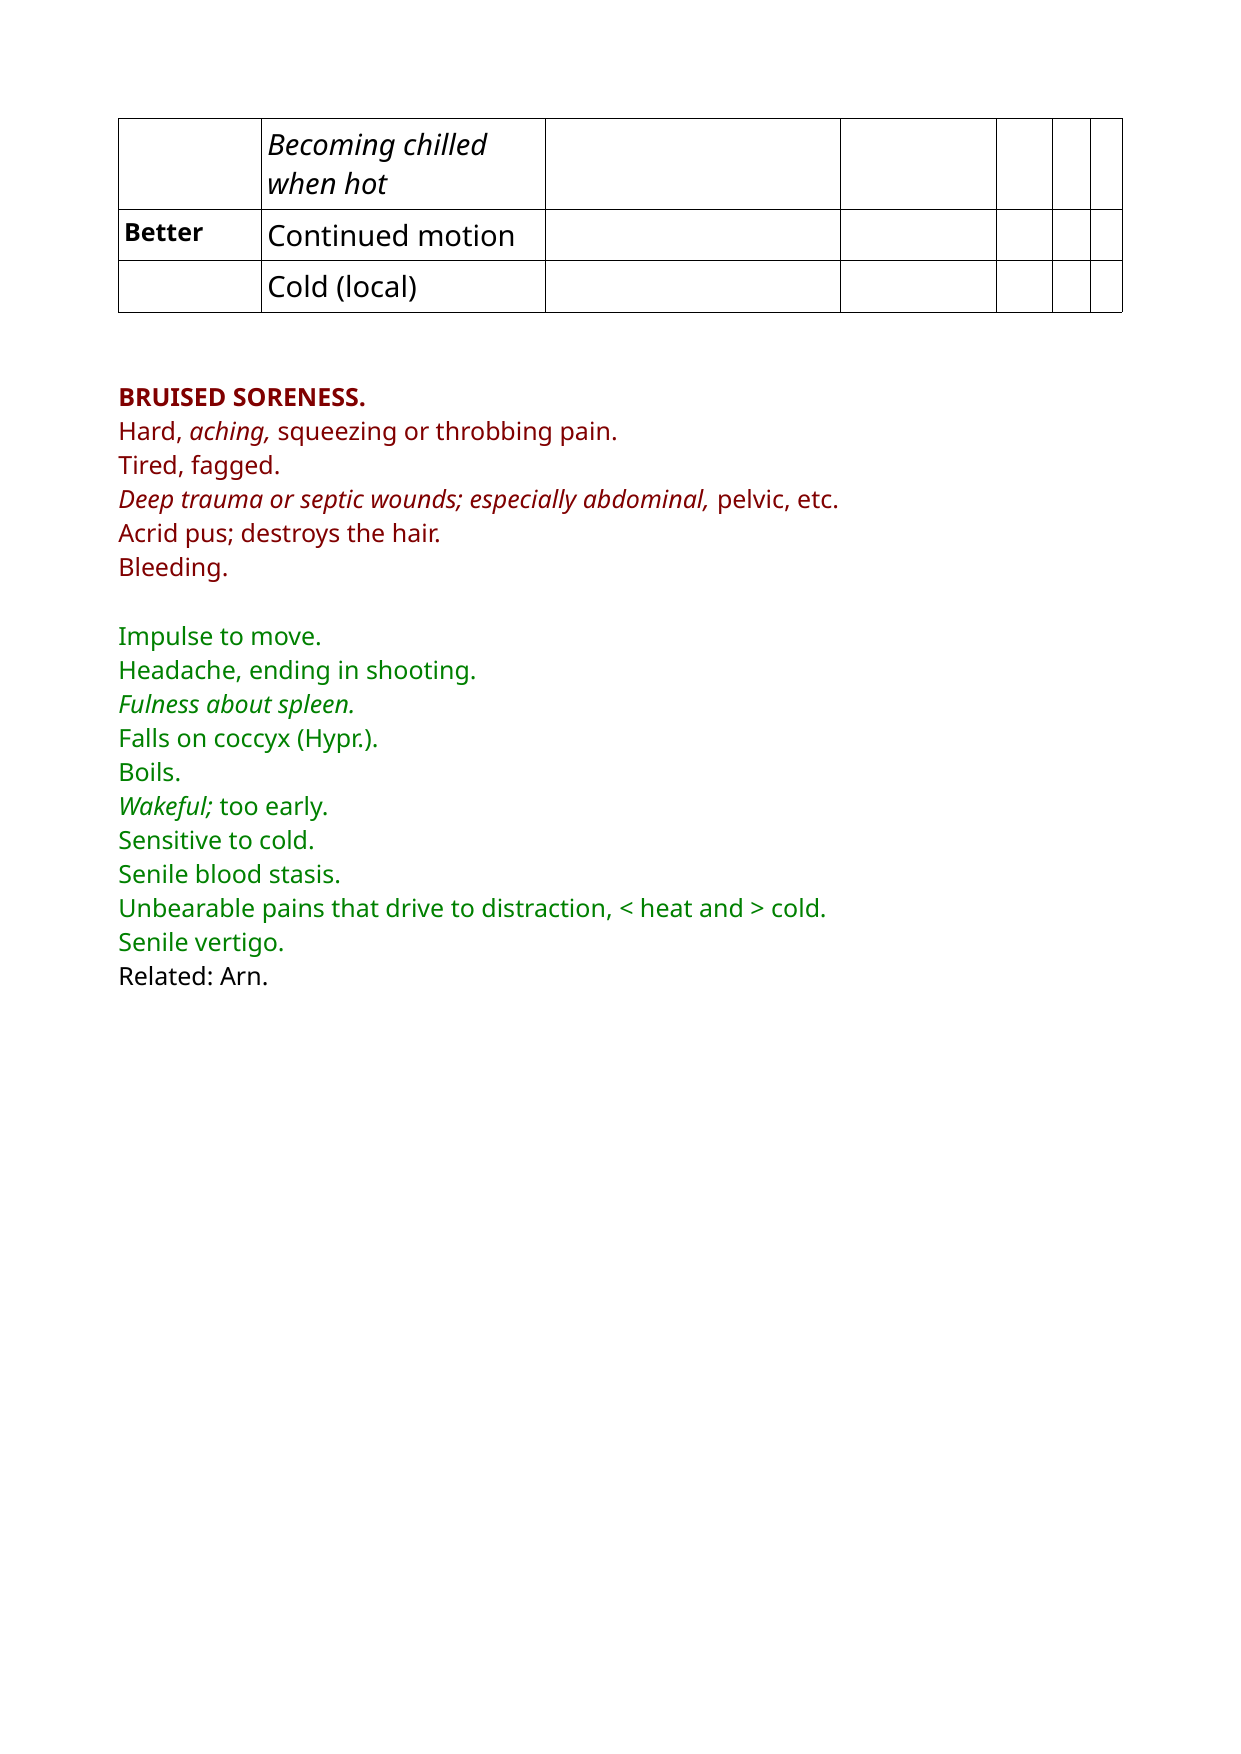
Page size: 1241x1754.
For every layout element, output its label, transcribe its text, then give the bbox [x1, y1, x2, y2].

table_cell [1091, 119, 1122, 209]
text Senile blood stasis. [118, 857, 1122, 891]
text Headache, ending in shooting. [118, 652, 1122, 686]
table_cell [1053, 261, 1090, 312]
table_cell [841, 261, 996, 312]
table_cell [1053, 210, 1090, 260]
table_cell [841, 210, 996, 260]
table_cell [841, 119, 996, 209]
table_cell [997, 261, 1052, 312]
table_cell [119, 261, 261, 312]
text Bleeding. [118, 550, 1122, 584]
text Hard, aching, squeezing or throbbing pain. [118, 414, 1122, 448]
table_cell [1053, 119, 1090, 209]
table_cell [546, 119, 840, 209]
text Deep trauma or septic wounds; especially abdominal, pelvic, etc. [118, 482, 1122, 516]
table_cell Better [119, 210, 261, 260]
table_cell [546, 210, 840, 260]
text Falls on coccyx (Hypr.). [118, 720, 1122, 754]
text Tired, fagged. [118, 448, 1122, 482]
text Impulse to move. [118, 618, 1122, 652]
table_cell Continued motion [262, 210, 545, 260]
text Acrid pus; destroys the hair. [118, 516, 1122, 550]
table_cell Cold (local) [262, 261, 545, 312]
table_cell [1091, 210, 1122, 260]
table_cell [546, 261, 840, 312]
table_cell Becoming chilled when hot [262, 119, 545, 209]
text Sensitive to cold. [118, 823, 1122, 857]
text Unbearable pains that drive to distraction, < heat and > cold. [118, 891, 1122, 925]
text Related: Arn. [118, 959, 1122, 993]
table_cell [1091, 261, 1122, 312]
table_cell [997, 119, 1052, 209]
table_cell [119, 119, 261, 209]
text Wakeful; too early. [118, 788, 1122, 823]
text Senile vertigo. [118, 925, 1122, 959]
text Fulness about spleen. [118, 686, 1122, 720]
text Boils. [118, 754, 1122, 788]
text BRUISED SORENESS. [118, 380, 1122, 414]
table_cell [997, 210, 1052, 260]
